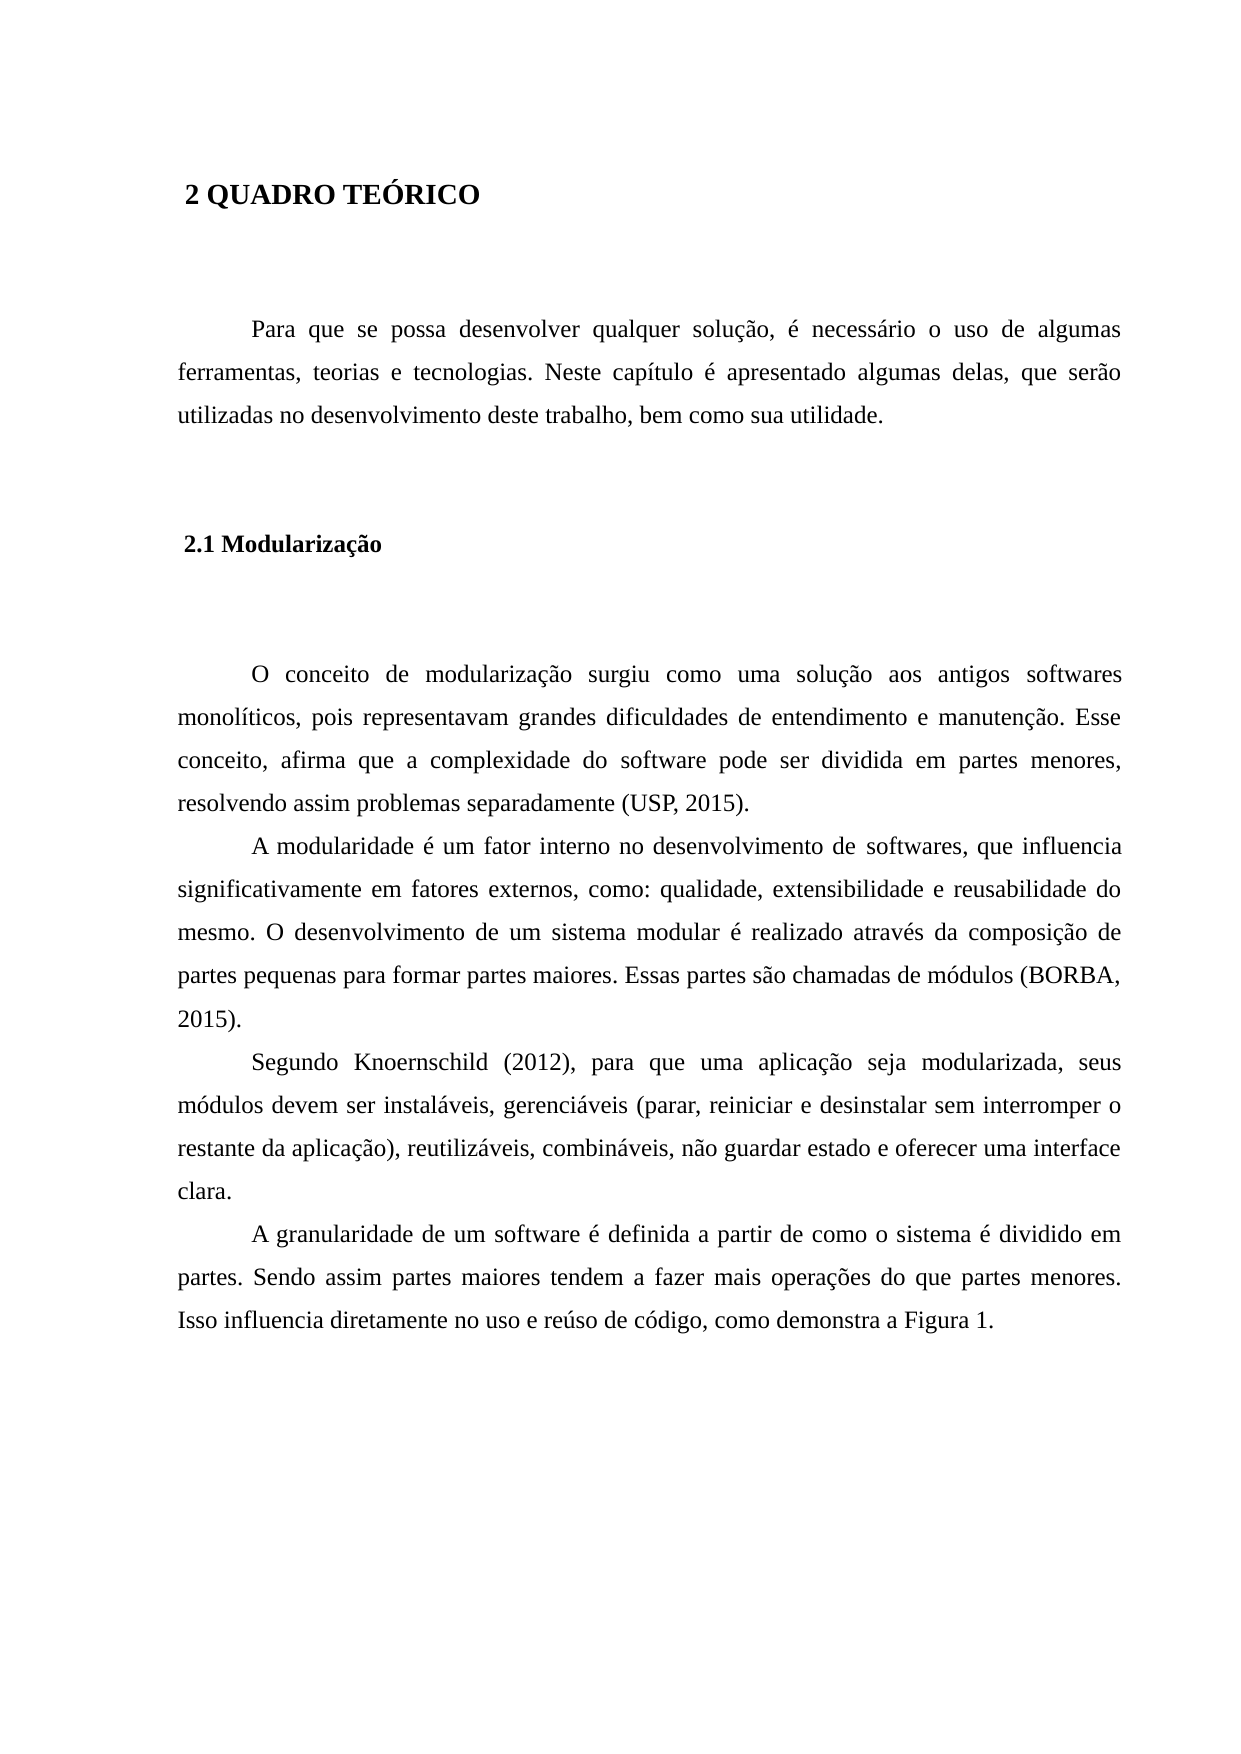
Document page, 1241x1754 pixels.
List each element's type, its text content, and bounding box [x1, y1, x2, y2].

text Para que se possa desenvolver qualquer solução, é necessário o uso de algumas ferramentas, teorias e tecnologias. Neste capítulo é apresentado algumas delas, que serão utilizadas no desenvolvimento deste trabalho, bem como sua utilidade. [177, 314, 1122, 429]
text A granularidade de um software é definida a partir de como o sistema é dividido em partes. Sendo assim partes maiores tendem a fazer mais operações do que partes menores. Isso influencia diretamente no uso e reúso de código, como demonstra a Figura 1. [177, 1219, 1122, 1334]
subtitle Modularização [177, 529, 1122, 558]
subtitle Quadro teórico [177, 177, 1122, 211]
text A modularidade é um fator interno no desenvolvimento de softwares, que influencia significativamente em fatores externos, como: qualidade, extensibilidade e reusabilidade do mesmo. O desenvolvimento de um sistema modular é realizado através da composição de partes pequenas para formar partes maiores. Essas partes são chamadas de módulos (BORBA, 2015). [177, 831, 1122, 1032]
text O conceito de modularização surgiu como uma solução aos antigos softwares monolíticos, pois representavam grandes dificuldades de entendimento e manutenção. Esse conceito, afirma que a complexidade do software pode ser dividida em partes menores, resolvendo assim problemas separadamente (USP, 2015). [177, 659, 1122, 817]
text Segundo Knoernschild (2012), para que uma aplicação seja modularizada, seus módulos devem ser instaláveis, gerenciáveis (parar, reiniciar e desinstalar sem interromper o restante da aplicação), reutilizáveis, combináveis, não guardar estado e oferecer uma interface clara. [177, 1047, 1122, 1205]
